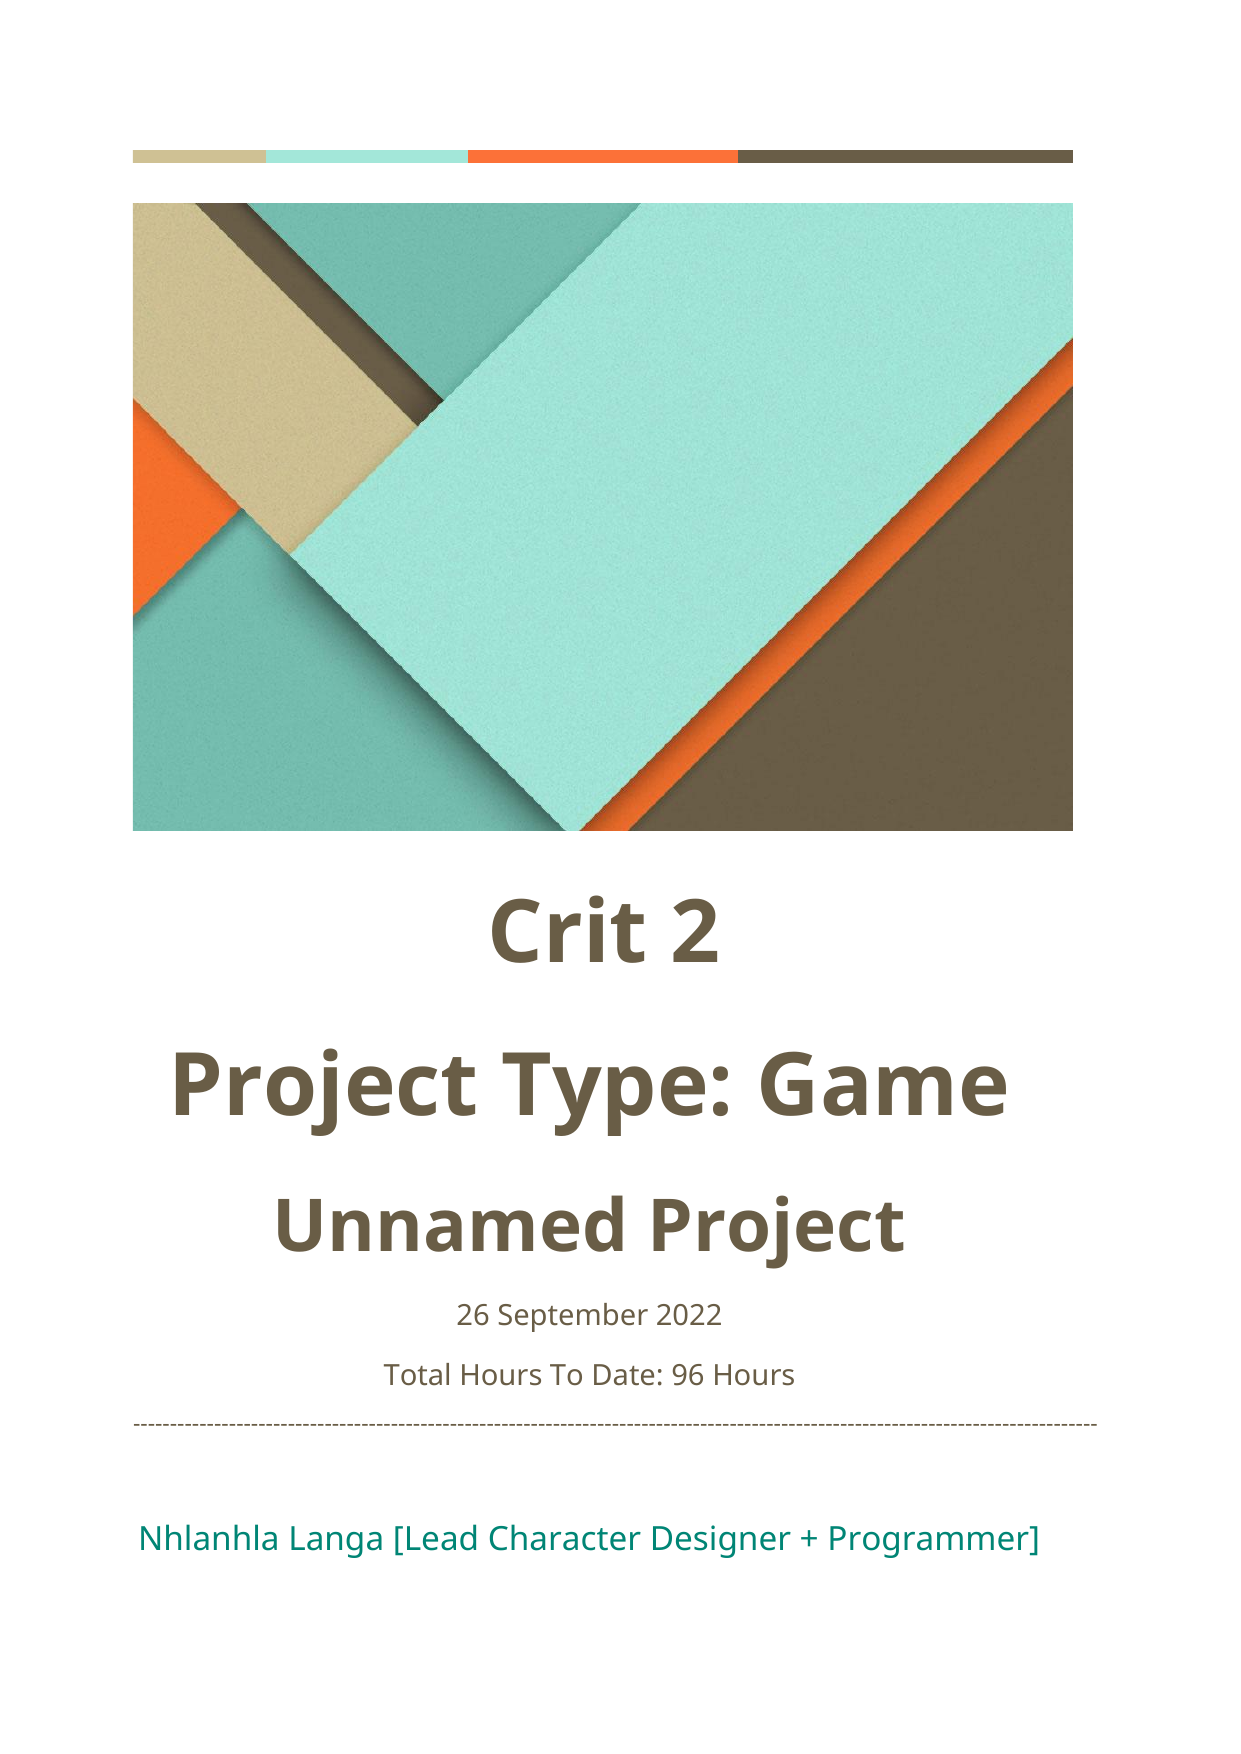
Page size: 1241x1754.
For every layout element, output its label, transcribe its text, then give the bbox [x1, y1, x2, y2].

picture [132, 203, 1073, 831]
picture [132, 150, 1073, 163]
text ----------------------------------------------------------------------------------------------------------------------------------- [88, 1407, 1122, 1438]
title Unnamed Project [88, 1174, 1090, 1273]
title Project Type: Game [88, 1021, 1090, 1141]
subtitle 26 September 2022 [88, 1294, 1090, 1334]
title Crit 2 [118, 869, 1090, 988]
text Nhlanhla Langa [Lead Character Designer + Programmer] [88, 1515, 1090, 1560]
subtitle Total Hours To Date: 96 Hours [88, 1355, 1090, 1394]
